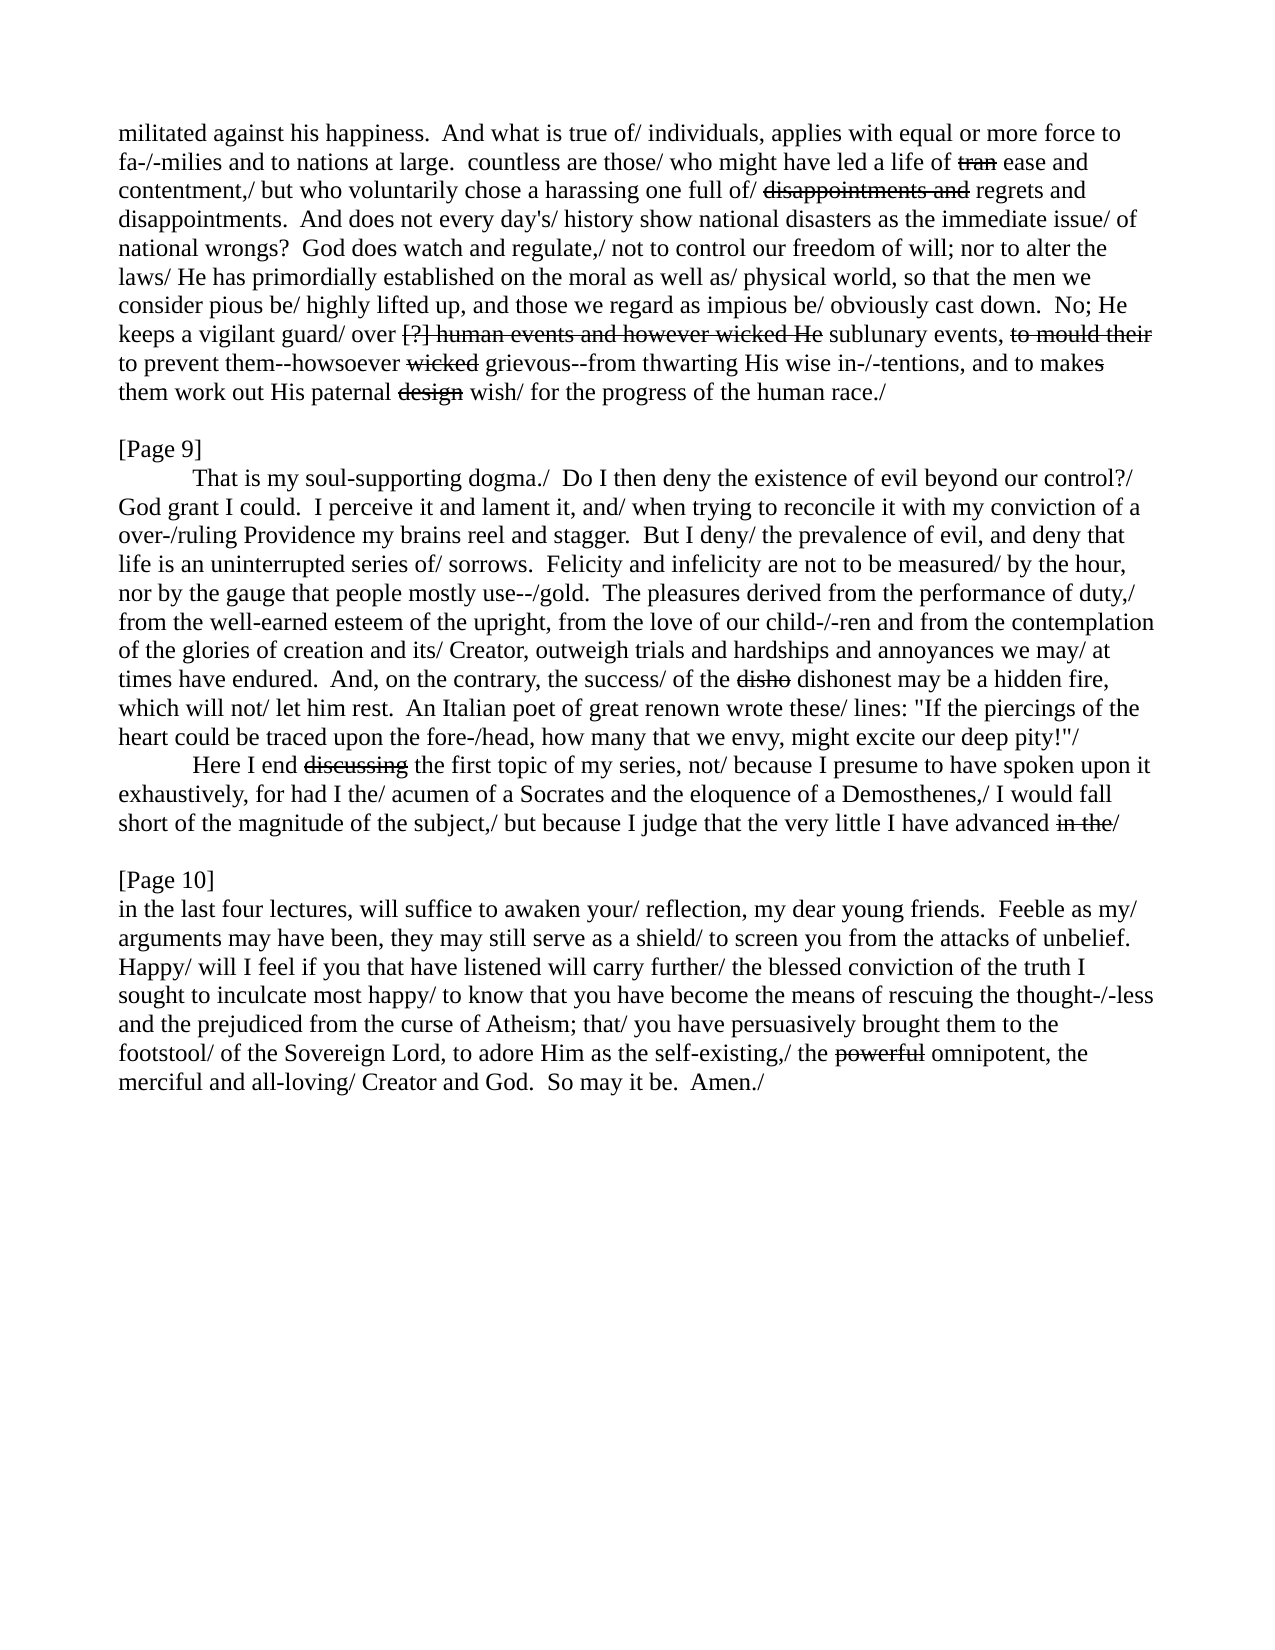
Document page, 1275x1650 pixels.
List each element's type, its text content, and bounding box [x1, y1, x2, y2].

text [Page 10] [118, 866, 1157, 894]
text Here I end discussing the first topic of my series, not/ because I presume to have spoken upon it exhaustively, for had I the/ acumen of a Socrates and the eloquence of a Demosthenes,/ I would fall short of the magnitude of the subject,/ but because I judge that the very little I have advanced in the/ [118, 751, 1157, 837]
text in the last four lectures, will suffice to awaken your/ reflection, my dear young friends. Feeble as my/ arguments may have been, they may still serve as a shield/ to screen you from the attacks of unbelief. Happy/ will I feel if you that have listened will carry further/ the blessed conviction of the truth I sought to inculcate most happy/ to know that you have become the means of rescuing the thought-/-less and the prejudiced from the curse of Atheism; that/ you have persuasively brought them to the footstool/ of the Sovereign Lord, to adore Him as the self-existing,/ the powerful omnipotent, the merciful and all-loving/ Creator and God. So may it be. Amen./ [118, 894, 1157, 1096]
text militated against his happiness. And what is true of/ individuals, applies with equal or more force to fa-/-milies and to nations at large. countless are those/ who might have led a life of tran ease and contentment,/ but who voluntarily chose a harassing one full of/ disappointments and regrets and disappointments. And does not every day's/ history show national disasters as the immediate issue/ of national wrongs? God does watch and regulate,/ not to control our freedom of will; nor to alter the laws/ He has primordially established on the moral as well as/ physical world, so that the men we consider pious be/ highly lifted up, and those we regard as impious be/ obviously cast down. No; He keeps a vigilant guard/ over [?] human events and however wicked He sublunary events, to mould their to prevent them--howsoever wicked grievous--from thwarting His wise in-/-tentions, and to makes them work out His paternal design wish/ for the progress of the human race./ [118, 118, 1157, 406]
text That is my soul-supporting dogma./ Do I then deny the existence of evil beyond our control?/ God grant I could. I perceive it and lament it, and/ when trying to reconcile it with my conviction of a over-/ruling Providence my brains reel and stagger. But I deny/ the prevalence of evil, and deny that life is an uninterrupted series of/ sorrows. Felicity and infelicity are not to be measured/ by the hour, nor by the gauge that people mostly use--/gold. The pleasures derived from the performance of duty,/ from the well-earned esteem of the upright, from the love of our child-/-ren and from the contemplation of the glories of creation and its/ Creator, outweigh trials and hardships and annoyances we may/ at times have endured. And, on the contrary, the success/ of the disho dishonest may be a hidden fire, which will not/ let him rest. An Italian poet of great renown wrote these/ lines: "If the piercings of the heart could be traced upon the fore-/head, how many that we envy, might excite our deep pity!"/ [118, 463, 1157, 751]
text [Page 9] [118, 434, 1157, 463]
